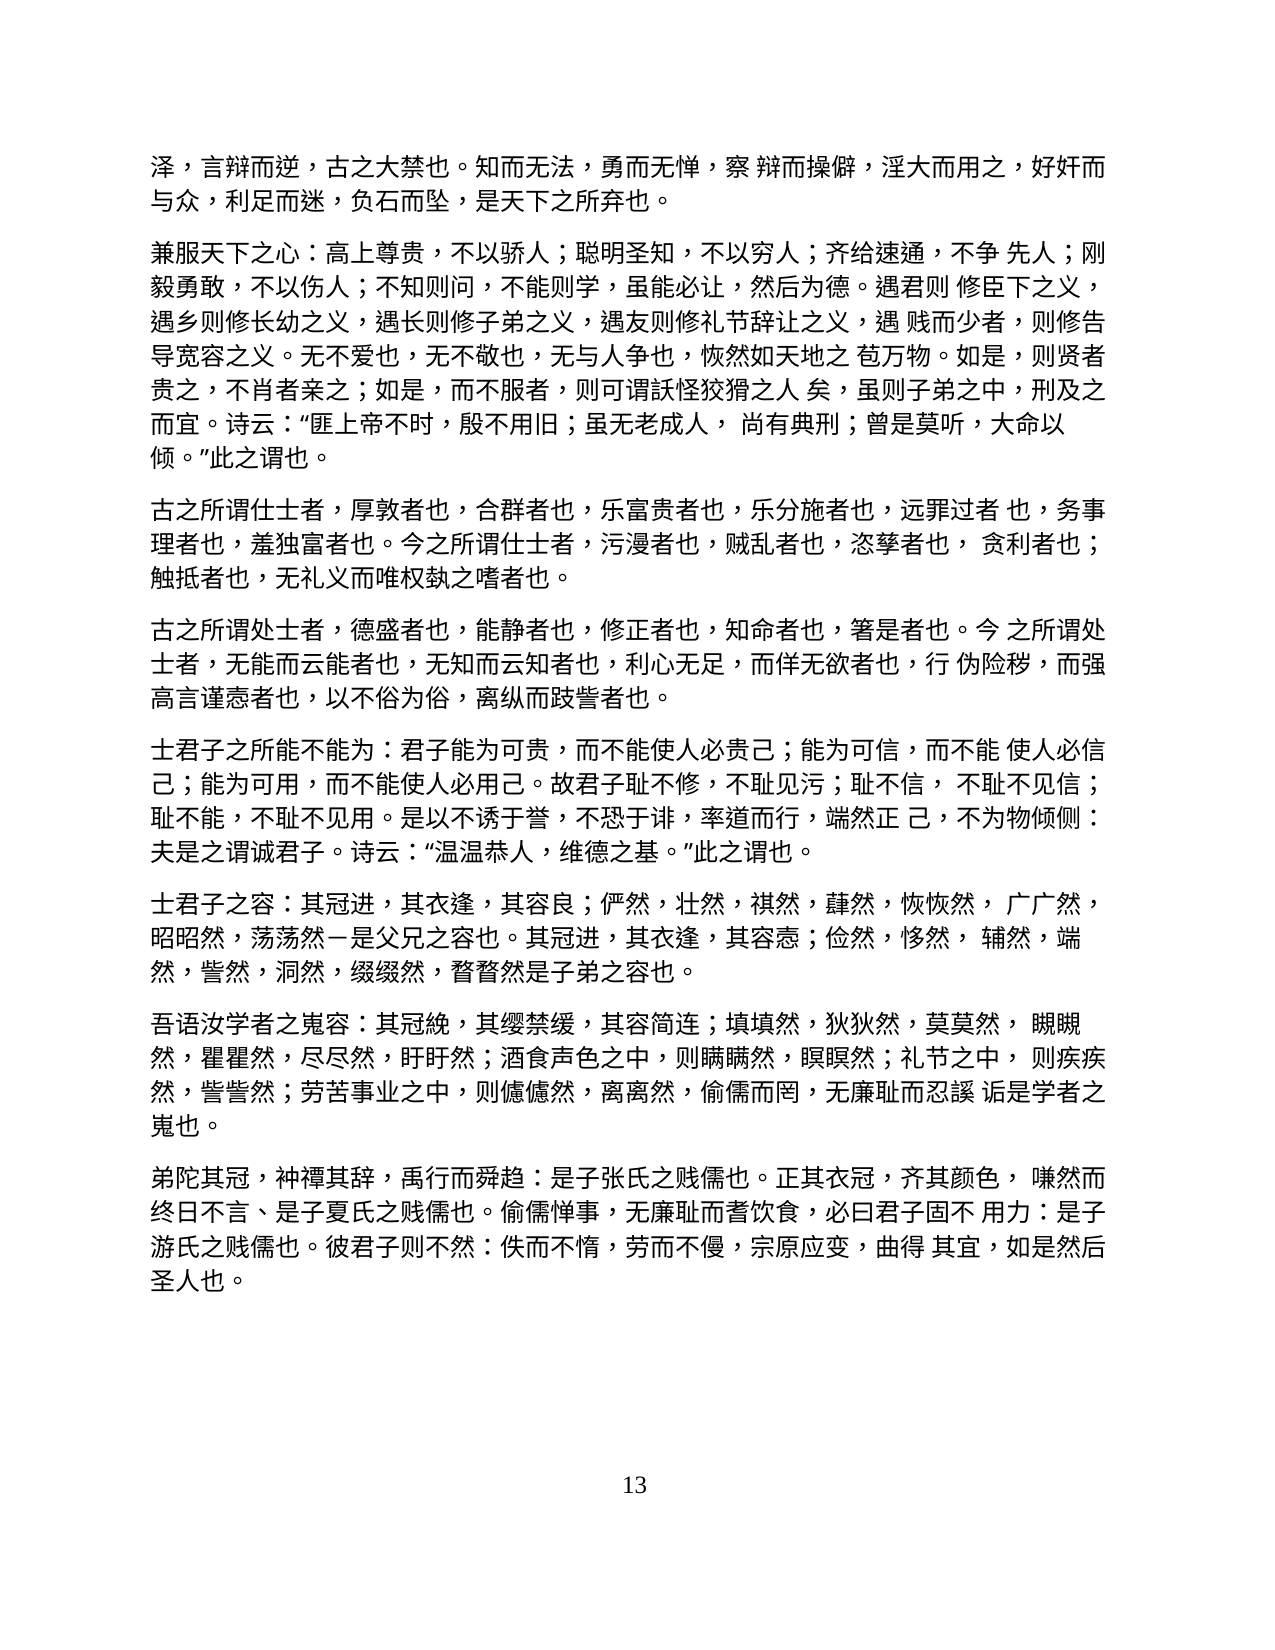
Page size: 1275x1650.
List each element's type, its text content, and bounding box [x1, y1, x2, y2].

text 古之所谓仕士者，厚敦者也，合群者也，乐富贵者也，乐分施者也，远罪过者 也，务事理者也，羞独富者也。今之所谓仕士者，污漫者也，贼乱者也，恣孳者也， 贪利者也；触抵者也，无礼义而唯权埶之嗜者也。 [150, 492, 1125, 594]
text 弟陀其冠，衶禫其辞，禹行而舜趋：是子张氏之贱儒也。正其衣冠，齐其颜色， 嗛然而终日不言、是子夏氏之贱儒也。偷儒惮事，无廉耻而耆饮食，必曰君子固不 用力：是子游氏之贱儒也。彼君子则不然：佚而不惰，劳而不僈，宗原应变，曲得 其宜，如是然后圣人也。 [150, 1161, 1125, 1297]
text 士君子之容：其冠进，其衣逢，其容良；俨然，壮然，祺然，蕼然，恢恢然， 广广然，昭昭然，荡荡然－是父兄之容也。其冠进，其衣逢，其容悫；俭然，恀然， 辅然，端然，訾然，洞然，缀缀然，瞀瞀然是子弟之容也。 [150, 887, 1125, 989]
text 古之所谓处士者，德盛者也，能静者也，修正者也，知命者也，箸是者也。今 之所谓处士者，无能而云能者也，无知而云知者也，利心无足，而佯无欲者也，行 伪险秽，而强高言谨悫者也，以不俗为俗，离纵而跂訾者也。 [150, 612, 1125, 715]
text 士君子之所能不能为：君子能为可贵，而不能使人必贵己；能为可信，而不能 使人必信己；能为可用，而不能使人必用己。故君子耻不修，不耻见污；耻不信， 不耻不见信；耻不能，不耻不见用。是以不诱于誉，不恐于诽，率道而行，端然正 己，不为物倾侧：夫是之谓诚君子。诗云：“温温恭人，维德之基。”此之谓也。 [150, 733, 1125, 869]
text 兼服天下之心：高上尊贵，不以骄人；聪明圣知，不以穷人；齐给速通，不争 先人；刚毅勇敢，不以伤人；不知则问，不能则学，虽能必让，然后为德。遇君则 修臣下之义，遇乡则修长幼之义，遇长则修子弟之义，遇友则修礼节辞让之义，遇 贱而少者，则修告导宽容之义。无不爱也，无不敬也，无与人争也，恢然如天地之 苞万物。如是，则贤者贵之，不肖者亲之；如是，而不服者，则可谓訞怪狡猾之人 矣，虽则子弟之中，刑及之而宜。诗云：“匪上帝不时，殷不用旧；虽无老成人， 尚有典刑；曾是莫听，大命以倾。”此之谓也。 [150, 236, 1125, 474]
text 泽，言辩而逆，古之大禁也。知而无法，勇而无惮，察 辩而操僻，淫大而用之，好奸而与众，利足而迷，负石而坠，是天下之所弃也。 [150, 150, 1125, 218]
text 吾语汝学者之嵬容：其冠絻，其缨禁缓，其容简连；填填然，狄狄然，莫莫然， 瞡瞡然，瞿瞿然，尽尽然，盱盱然；酒食声色之中，则瞒瞒然，瞑瞑然；礼节之中， 则疾疾然，訾訾然；劳苦事业之中，则儢儢然，离离然，偷儒而罔，无廉耻而忍謑 诟是学者之嵬也。 [150, 1007, 1125, 1143]
